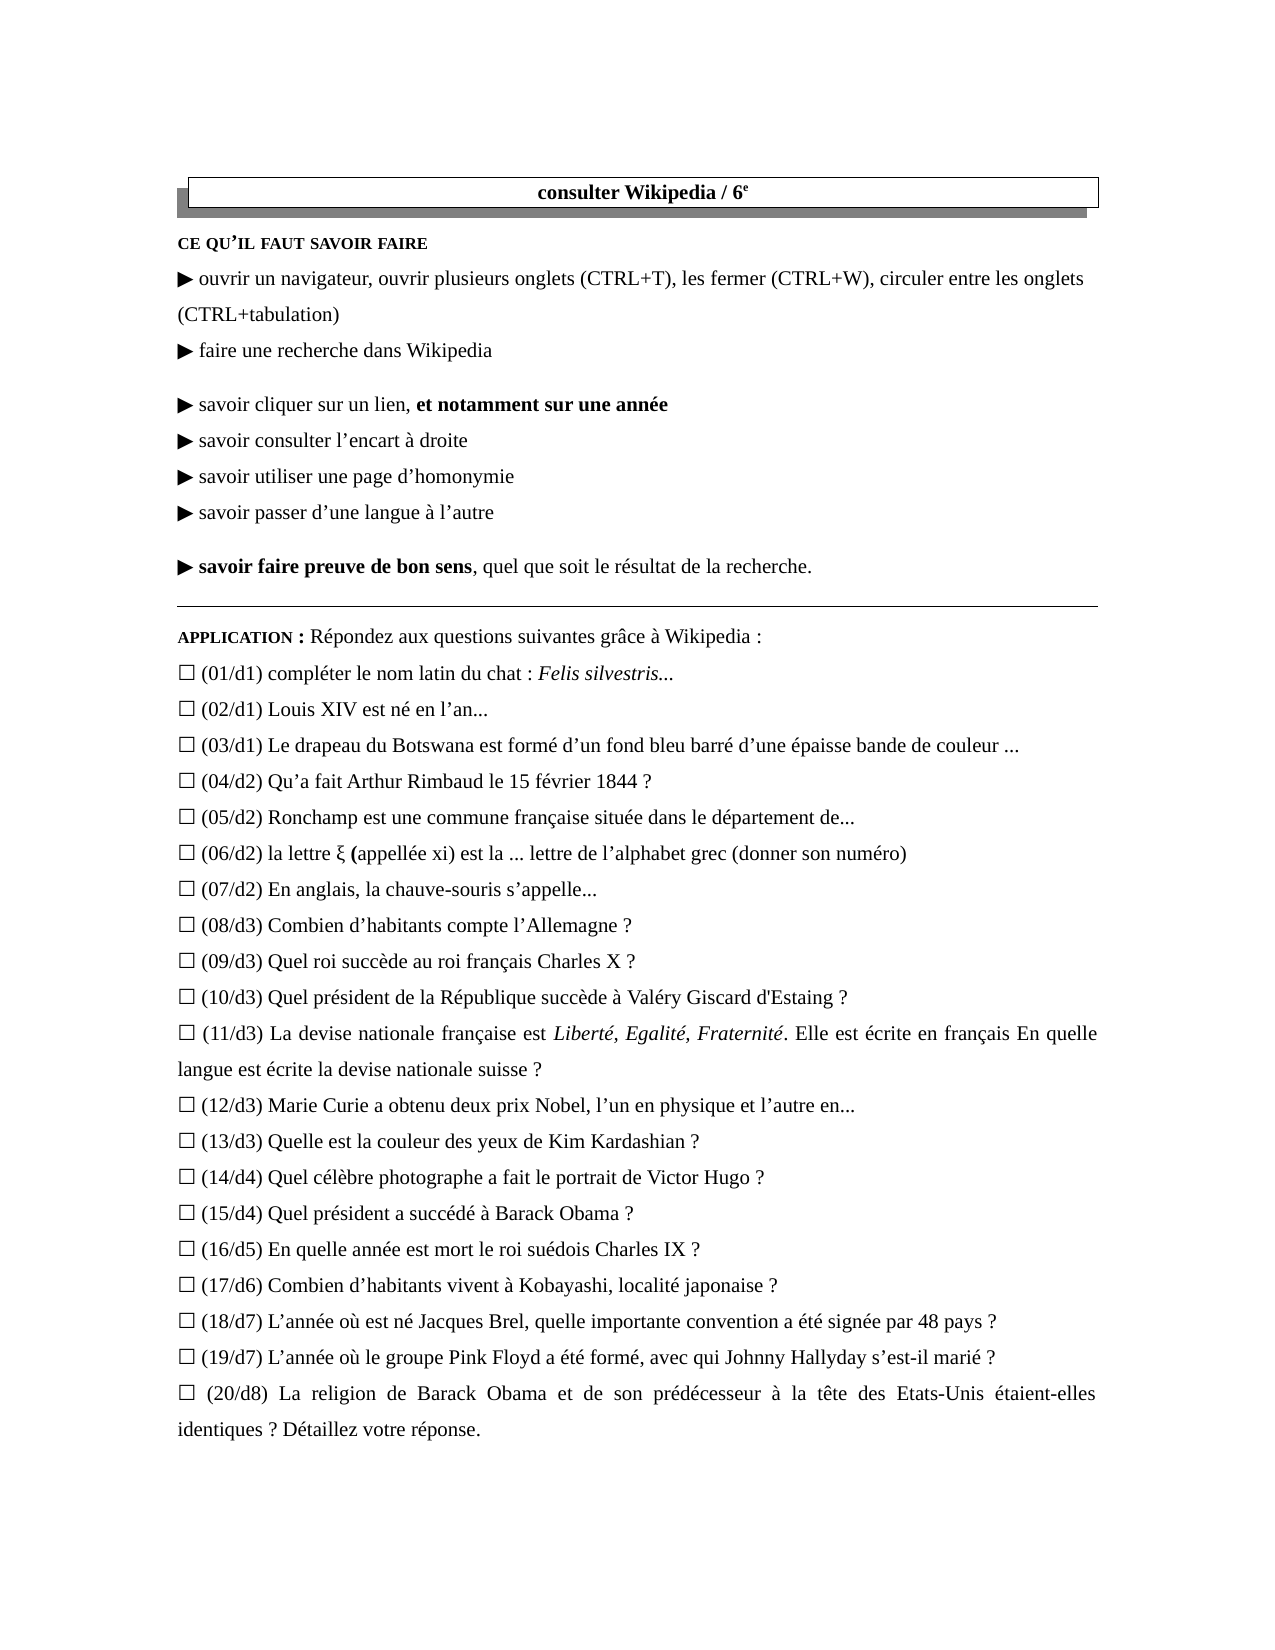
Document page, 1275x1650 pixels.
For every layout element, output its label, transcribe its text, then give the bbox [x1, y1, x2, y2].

text ☐ (11/d3) La devise nationale française est Liberté, Egalité, Fraternité. Elle est écrite en français En quelle langue est écrite la devise nationale suisse ? [177, 1021, 1098, 1081]
text ☐ (09/d3) Quel roi succède au roi français Charles X ? [177, 949, 1098, 973]
text ▶ savoir cliquer sur un lien, et notamment sur une année [177, 392, 1098, 416]
text ☐ (19/d7) L’année où le groupe Pink Floyd a été formé, avec qui Johnny Hallyday s’est-il marié ? [177, 1345, 1098, 1369]
text ce qu’il faut savoir faire [177, 230, 1098, 254]
text ☐ (15/d4) Quel président a succédé à Barack Obama ? [177, 1201, 1098, 1225]
text application : Répondez aux questions suivantes grâce à Wikipedia : [177, 624, 1098, 648]
text ☐ (17/d6) Combien d’habitants vivent à Kobayashi, localité japonaise ? [177, 1273, 1098, 1297]
text ☐ (05/d2) Ronchamp est une commune française située dans le département de... [177, 805, 1098, 829]
text ☐ (16/d5) En quelle année est mort le roi suédois Charles IX ? [177, 1237, 1098, 1261]
text ☐ (18/d7) L’année où est né Jacques Brel, quelle importante convention a été signée par 48 pays ? [177, 1309, 1098, 1333]
text ☐ (08/d3) Combien d’habitants compte l’Allemagne ? [177, 913, 1098, 937]
text ☐ (02/d1) Louis XIV est né en l’an... [177, 697, 1098, 721]
text ☐ (10/d3) Quel président de la République succède à Valéry Giscard d'Estaing ? [177, 985, 1098, 1009]
text ☐ (01/d1) compléter le nom latin du chat : Felis silvestris... [177, 661, 1098, 684]
text ☐ (14/d4) Quel célèbre photographe a fait le portrait de Victor Hugo ? [177, 1165, 1098, 1189]
text ▶ ouvrir un navigateur, ouvrir plusieurs onglets (CTRL+T), les fermer (CTRL+W), circuler entre les onglets (CTRL+tabulation) [177, 266, 1098, 326]
text consulter Wikipedia / 6e [189, 178, 1098, 207]
text ☐ (04/d2) Qu’a fait Arthur Rimbaud le 15 février 1844 ? [177, 769, 1098, 793]
text ☐ (07/d2) En anglais, la chauve-souris s’appelle... [177, 877, 1098, 901]
text ☐ (13/d3) Quelle est la couleur des yeux de Kim Kardashian ? [177, 1129, 1098, 1153]
text ▶ faire une recherche dans Wikipedia [177, 338, 1098, 362]
text ☐ (20/d8) La religion de Barack Obama et de son prédécesseur à la tête des Etats-Unis étaient-elles identiques ? Détaillez votre réponse. [177, 1381, 1098, 1441]
text ▶ savoir passer d’une langue à l’autre [177, 500, 1098, 524]
text ▶ savoir consulter l’encart à droite [177, 428, 1098, 452]
text ▶ savoir faire preuve de bon sens, quel que soit le résultat de la recherche. [177, 554, 1098, 578]
text ▶ savoir utiliser une page d’homonymie [177, 464, 1098, 488]
text ☐ (12/d3) Marie Curie a obtenu deux prix Nobel, l’un en physique et l’autre en... [177, 1093, 1098, 1117]
text ☐ (03/d1) Le drapeau du Botswana est formé d’un fond bleu barré d’une épaisse bande de couleur ... [177, 733, 1098, 757]
text ☐ (06/d2) la lettre ξ (appellée xi) est la ... lettre de l’alphabet grec (donner son numéro) [177, 841, 1098, 865]
